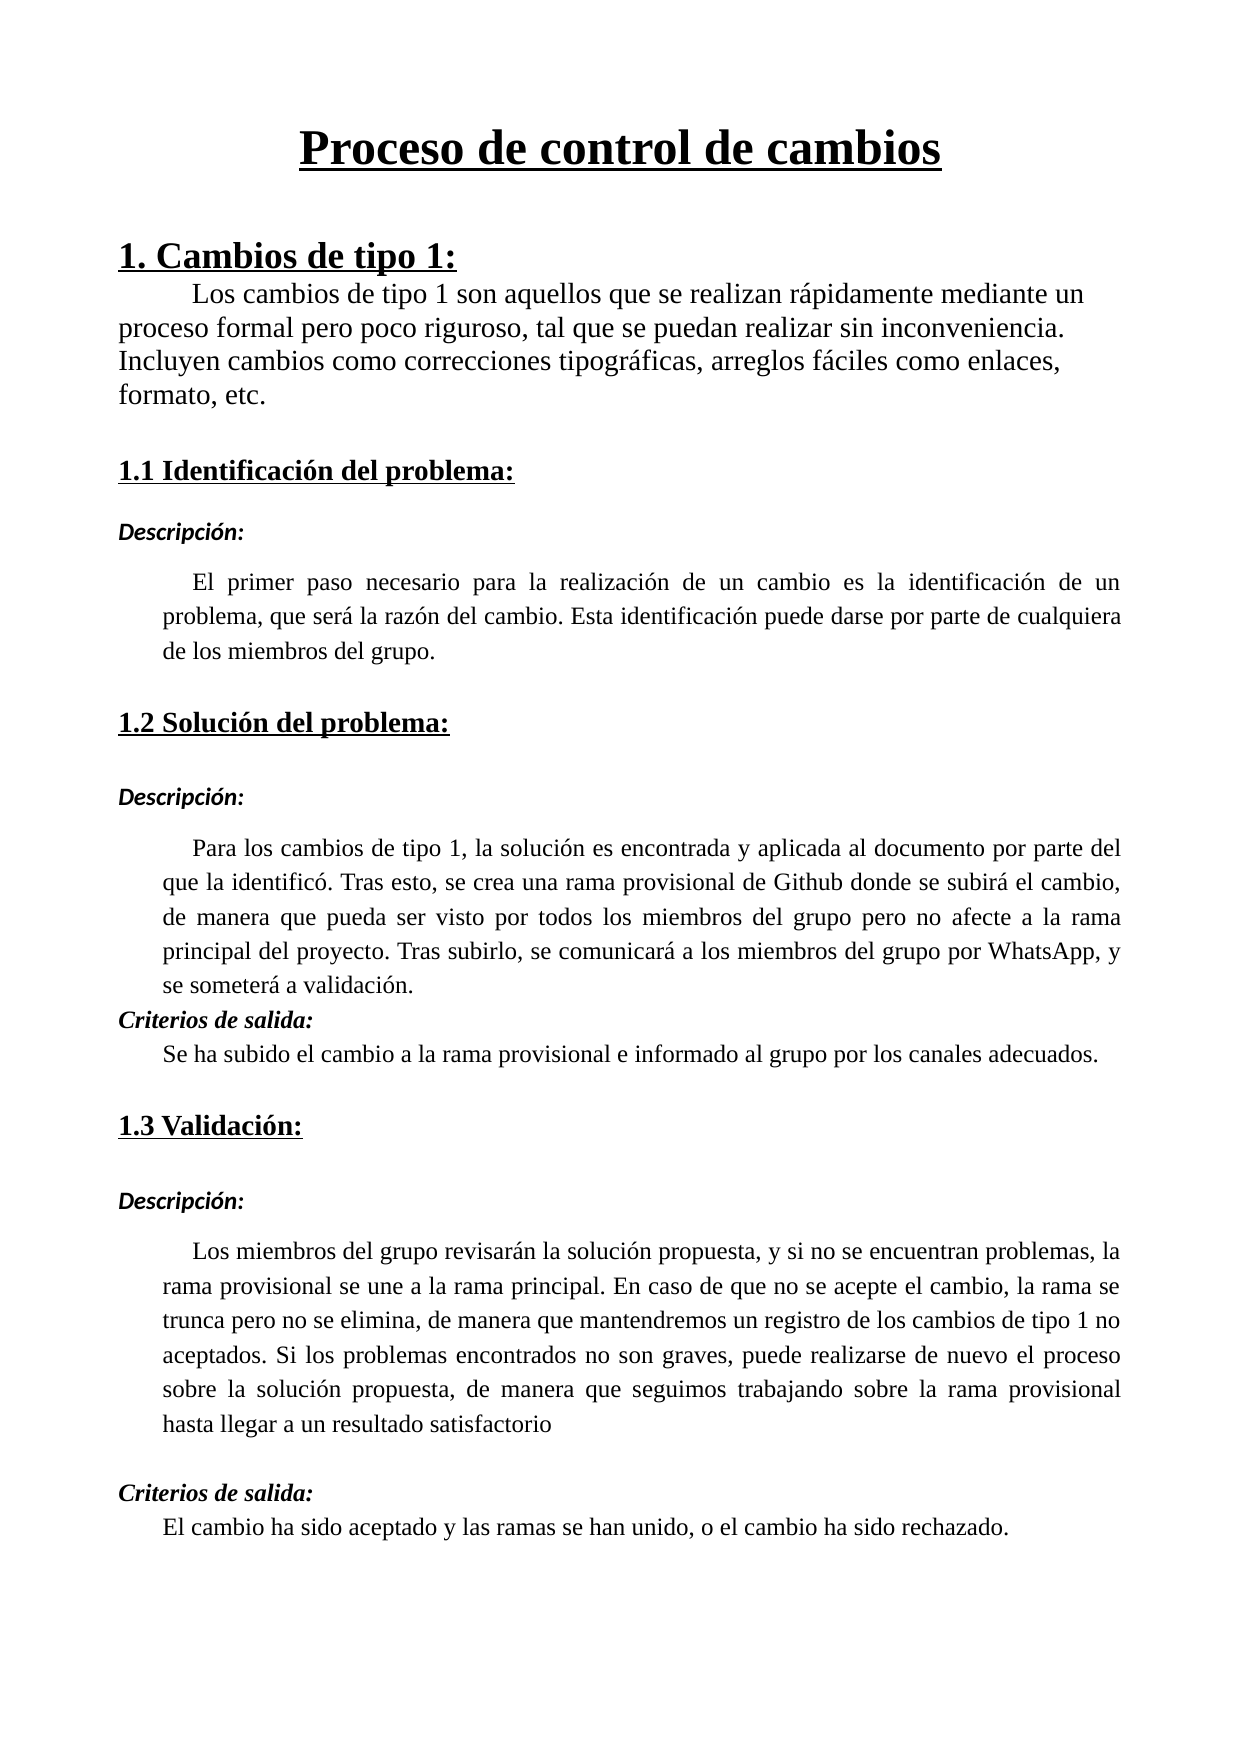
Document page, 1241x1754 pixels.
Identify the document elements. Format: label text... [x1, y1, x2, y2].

text El primer paso necesario para la realización de un cambio es la identificación de un problema, que será la razón del cambio. Esta identificación puede darse por parte de cualquiera de los miembros del grupo. [162, 567, 1122, 665]
text Criterios de salida: [118, 1478, 1122, 1506]
text Criterios de salida: [118, 1005, 1122, 1034]
text Se ha subido el cambio a la rama provisional e informado al grupo por los canales adecuados. [162, 1039, 1122, 1068]
text 1. Cambios de tipo 1: [118, 233, 1122, 276]
text Los cambios de tipo 1 son aquellos que se realizan rápidamente mediante un proceso formal pero poco riguroso, tal que se puedan realizar sin inconveniencia. Incluyen cambios como correcciones tipográficas, arreglos fáciles como enlaces, formato, etc. [118, 276, 1122, 410]
text 1.1 Identificación del problema: [118, 453, 1122, 487]
text Para los cambios de tipo 1, la solución es encontrada y aplicada al documento por parte del que la identificó. Tras esto, se crea una rama provisional de Github donde se subirá el cambio, de manera que pueda ser visto por todos los miembros del grupo pero no afecte a la rama principal del proyecto. Tras subirlo, se comunicará a los miembros del grupo por WhatsApp, y se someterá a validación. [162, 833, 1122, 999]
text El cambio ha sido aceptado y las ramas se han unido, o el cambio ha sido rechazado. [162, 1512, 1122, 1541]
text 1.2 Solución del problema: [118, 705, 1122, 738]
text 1.3 Validación: [118, 1108, 1122, 1142]
text Los miembros del grupo revisarán la solución propuesta, y si no se encuentran problemas, la rama provisional se une a la rama principal. En caso de que no se acepte el cambio, la rama se trunca pero no se elimina, de manera que mantendremos un registro de los cambios de tipo 1 no aceptados. Si los problemas encontrados no son graves, puede realizarse de nuevo el proceso sobre la solución propuesta, de manera que seguimos trabajando sobre la rama provisional hasta llegar a un resultado satisfactorio [162, 1236, 1122, 1437]
text Descripción: [118, 782, 1122, 812]
text Proceso de control de cambios [118, 118, 1122, 176]
text Descripción: [118, 516, 1122, 546]
text Descripción: [118, 1185, 1122, 1216]
